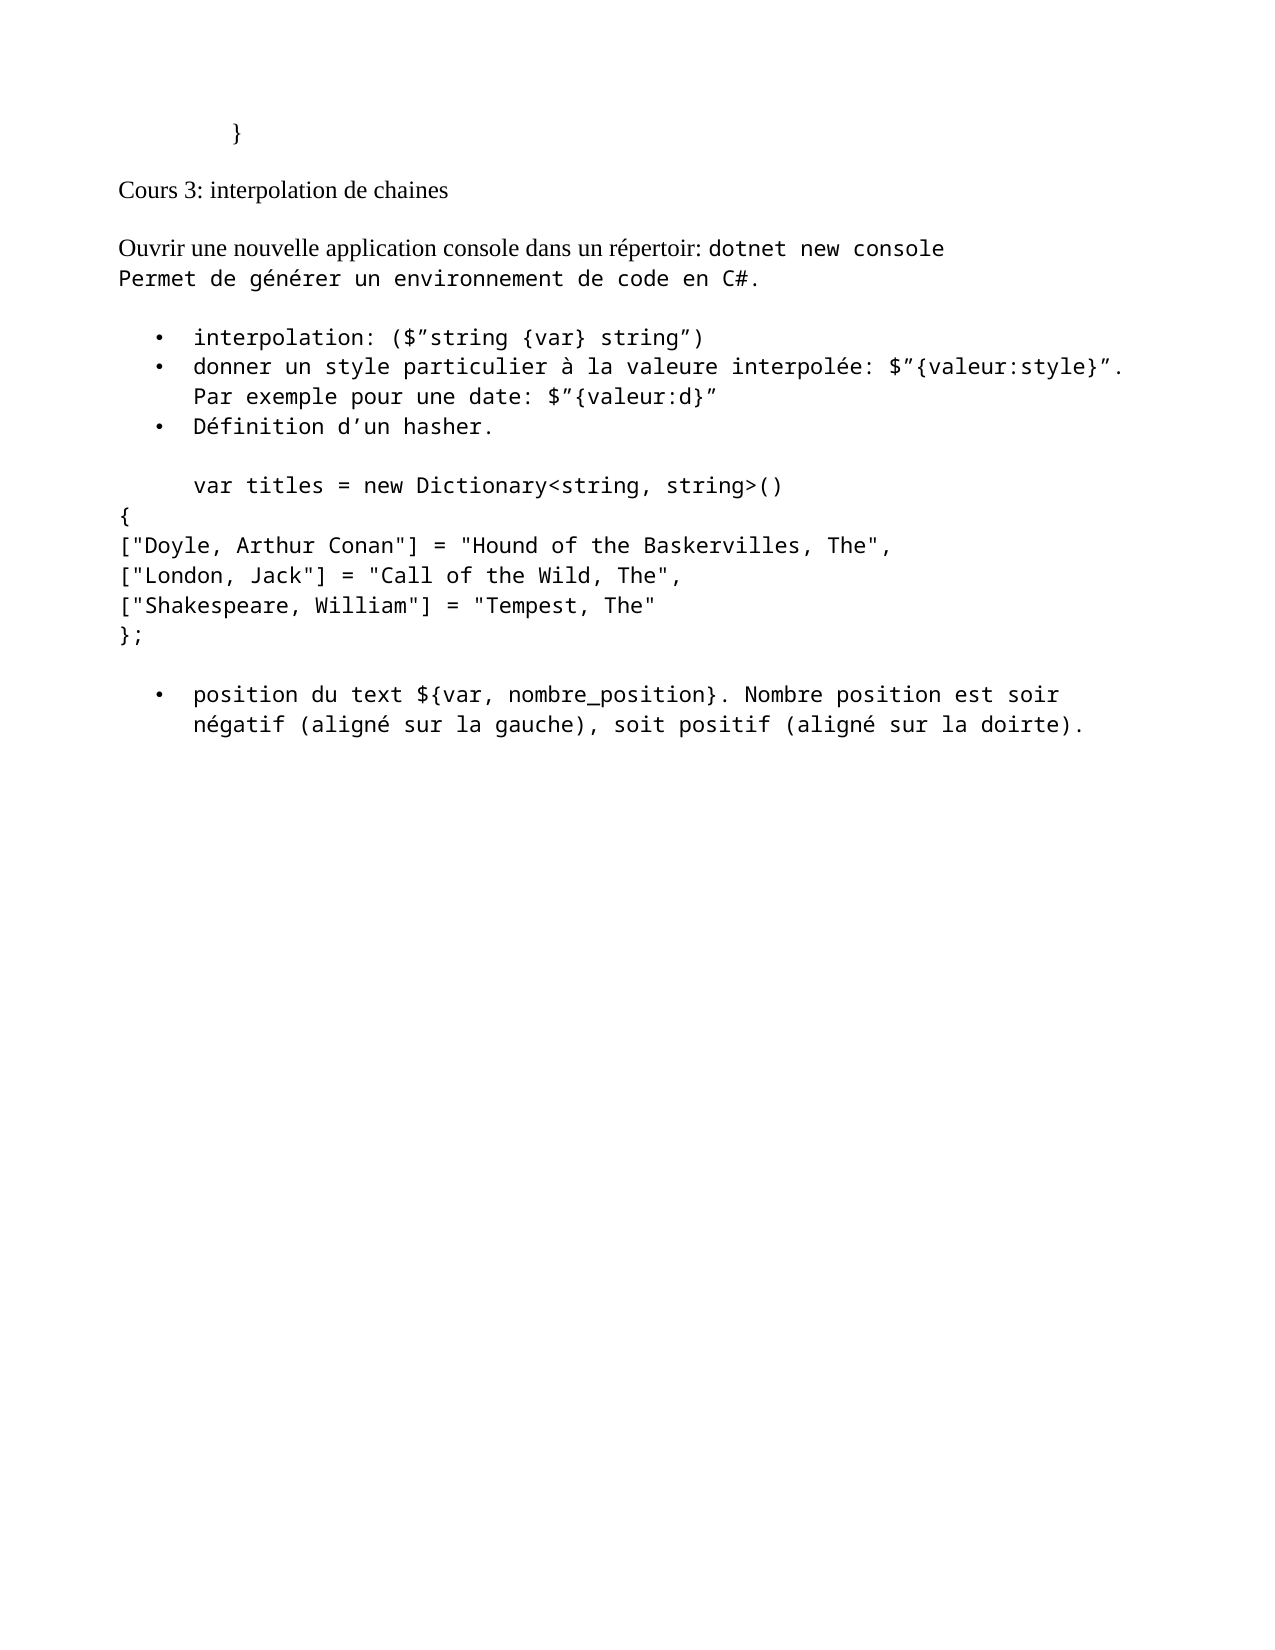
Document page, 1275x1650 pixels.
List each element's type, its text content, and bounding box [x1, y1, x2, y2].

list position du text ${var, nombre_position}. Nombre position est soir négatif (aligné sur la gauche), soit positif (aligné sur la doirte). [156, 679, 1157, 738]
text }; [118, 619, 1157, 649]
list Définition d’un hasher. [156, 411, 1157, 441]
text Ouvrir une nouvelle application console dans un répertoir: dotnet new console [118, 233, 1157, 263]
text Cours 3: interpolation de chaines [118, 176, 1157, 204]
text ["London, Jack"] = "Call of the Wild, The", [118, 560, 1157, 589]
text Permet de générer un environnement de code en C#. [118, 263, 1157, 293]
list donner un style particulier à la valeure interpolée: $”{valeur:style}”. Par exemple pour une date: $”{valeur:d}” [156, 351, 1157, 411]
list interpolation: ($”string {var} string”) [156, 321, 1157, 351]
list var titles = new Dictionary<string, string>() [156, 470, 1157, 500]
text ["Shakespeare, William"] = "Tempest, The" [118, 589, 1157, 619]
text { [118, 500, 1157, 530]
text ["Doyle, Arthur Conan"] = "Hound of the Baskervilles, The", [118, 530, 1157, 560]
list } [193, 118, 1157, 147]
